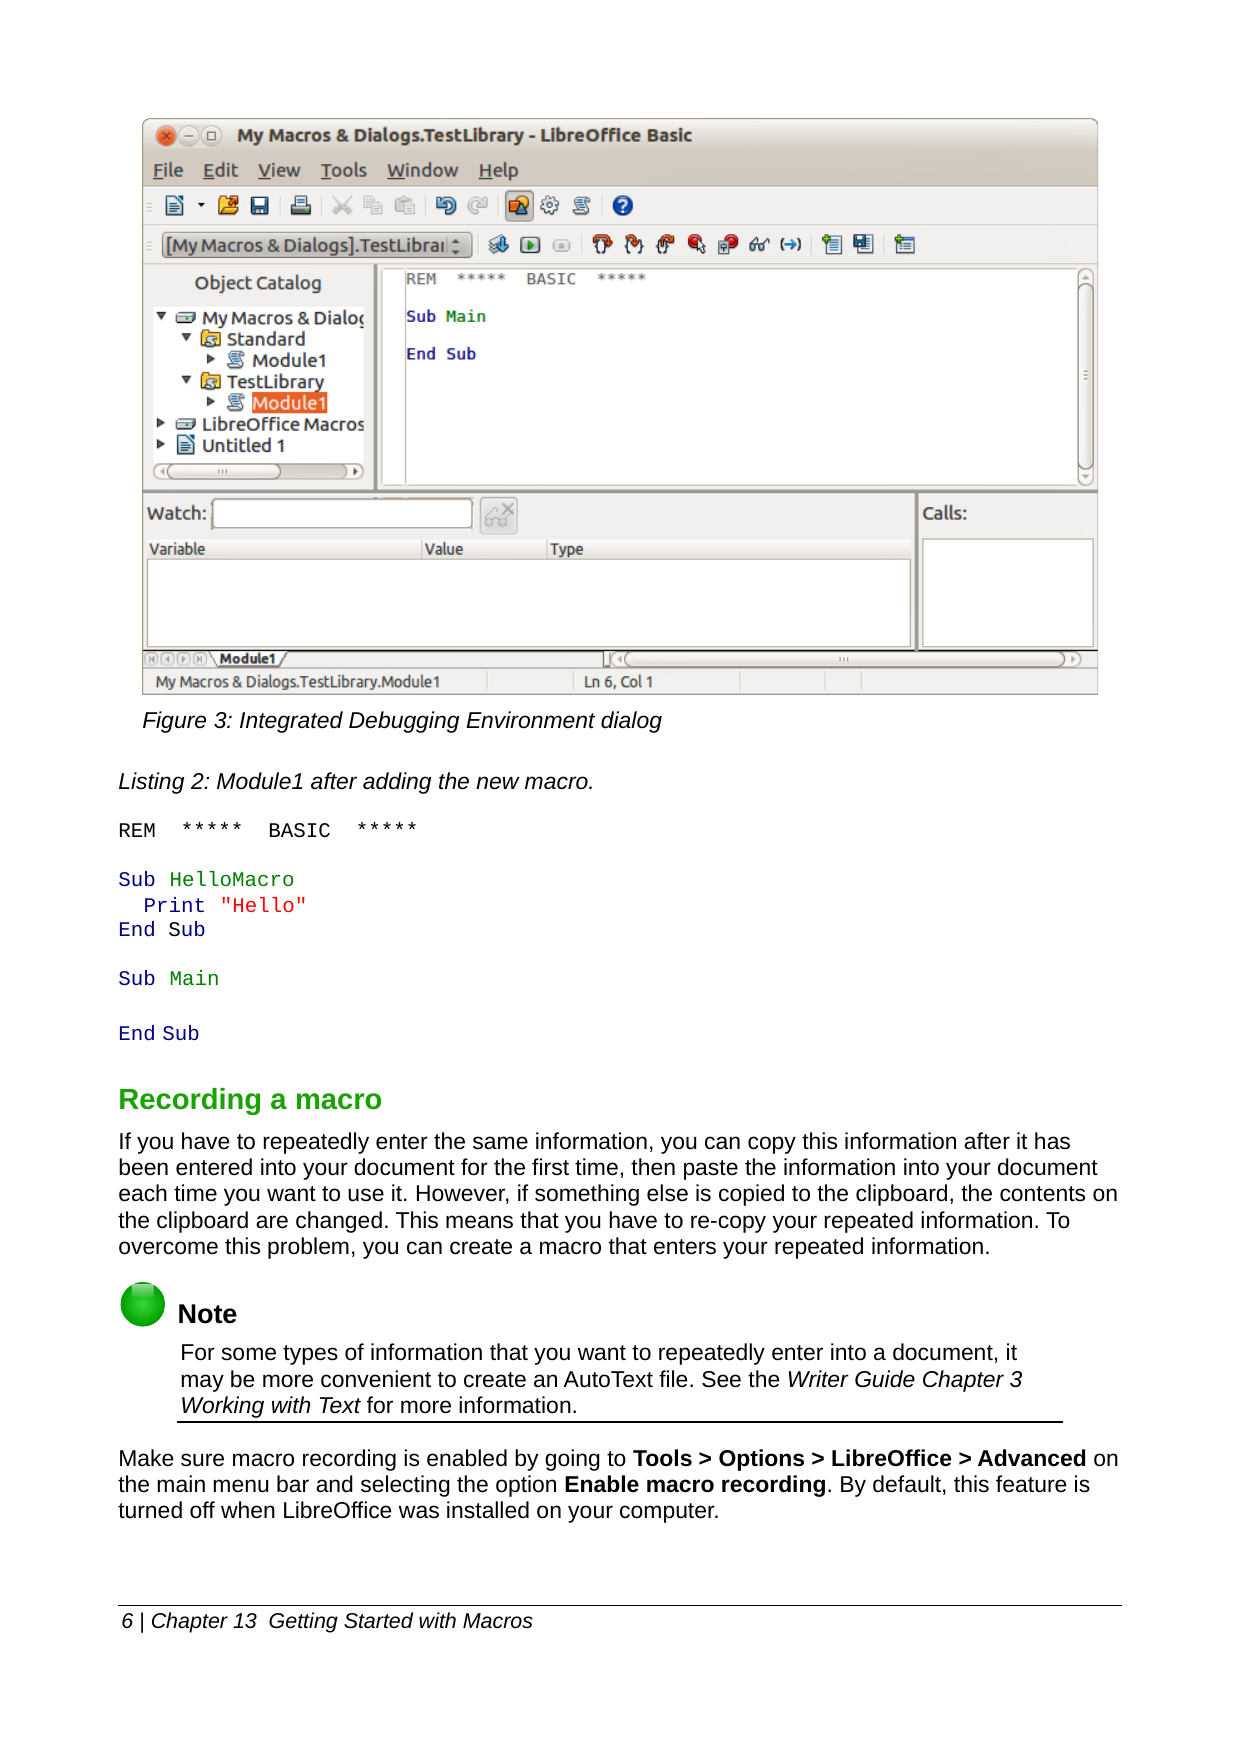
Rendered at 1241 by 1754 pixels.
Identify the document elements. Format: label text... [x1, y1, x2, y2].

text If you have to repeatedly enter the same information, you can copy this information after it has been entered into your document for the first time, then paste the information into your document each time you want to use it. However, if something else is copied to the clipboard, the contents on the clipboard are changed. This means that you have to re-copy your repeated information. To overcome this problem, you can create a macro that enters your repeated information. [118, 1128, 1122, 1259]
text Sub HelloMacro [118, 867, 1122, 893]
text For some types of information that you want to repeatedly enter into a document, it may be more convenient to create an AutoText file. See the Writer Guide Chapter 3 Working with Text for more information. [177, 1336, 1063, 1421]
text Print "Hello" [118, 893, 1122, 919]
text Make sure macro recording is enabled by going to Tools > Options > LibreOffice > Advanced on the main menu bar and selecting the option Enable macro recording. By default, this feature is turned off when LibreOffice was installed on your computer. [118, 1444, 1122, 1524]
text Figure 3: Integrated Debugging Environment dialog [142, 707, 1098, 733]
text Sub Main [118, 967, 1122, 993]
subtitle Recording a macro [118, 1082, 1122, 1116]
picture [142, 118, 1099, 695]
subtitle Note [118, 1279, 1122, 1329]
text Listing 2: Module1 after adding the new macro. [118, 768, 1122, 794]
text REM ***** BASIC ***** [118, 820, 1122, 843]
text End Sub [118, 1018, 1122, 1046]
text End Sub [118, 919, 1122, 943]
